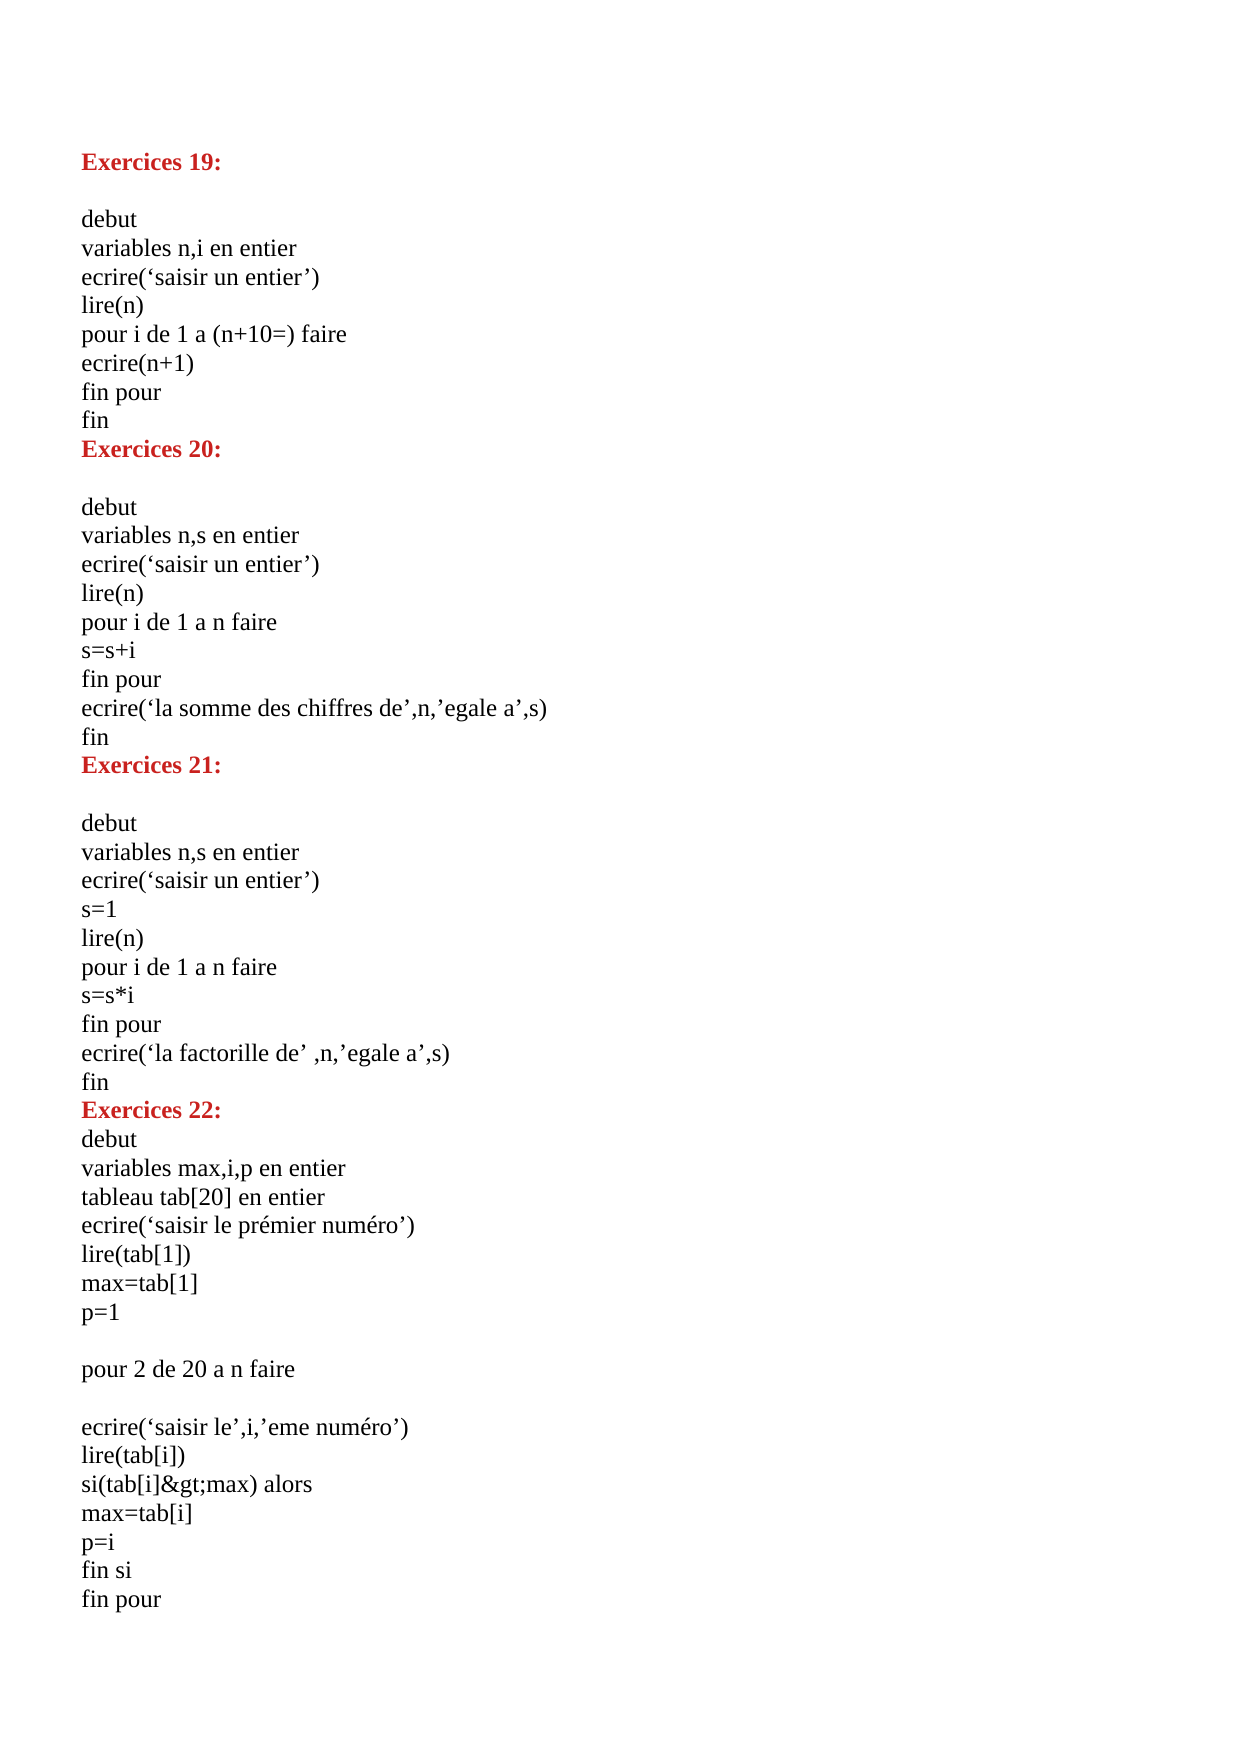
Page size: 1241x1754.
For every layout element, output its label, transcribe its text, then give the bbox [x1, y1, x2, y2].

list Solution exercices algorithme 2 : exercice 1 : début variable ch en chaine de caractère variable l en entier ecrire(‘ donner un mot mot a calculer ’) lire(ch) ecrire(‘le mot ‘,ch,’contient’,lenght(ch),’ fin une autre méthodes a faire( avec boucle pour ) : début variable ch en chaine de caractère variable l en entier ecrire(‘ donner un mot mot a calculer ’) lire(ch) l=0 pour i de 1 a lenght(ch) faire l=l+1 finpour ecrire(‘le mot ‘,ch,’contient’,l,’caractères) fin Exercice 2 : début variable ch1,ch2,ch3 en chaine de caractère ecrire(‘donner ch1’) lire(ch1) ecrire(‘donner ch2’) lire(ch2) ecrire(‘donner ch3’) lire(ch3) ecrire(‘voila la chaine concatiner’,ch1+ch3+ch3) fin Exercice 3 : debut variables ch en chaine de caractère variables c en caractère variable test en bouléen ecrire(‘donner une chaine de caractère’) lire(ch) ecrire(‘donner la caractère a supprimer et qu’elle doit existe dans la chaine que déjà vous avez saisie’) lire(c) test=faux pour i de 1 a leng(ch) faire si(ch[i]=c) alors supprime(ch,i,1) test=vrai finsi finpour si(test=vrai)alors ecrire(‘la caractère est bien supprimer voila la nouvelle chaine’,ch) else ecrire(‘la caractère saisie n’existe pas dans la chaine’) finsi fin Exercices 4: debut varaibles ch en chaine de caractere varaibles i en entier repeter ecrire(‘ecrire le mot bonjour’) lire(ch) jusqu’a (ch=’bonjour’) pour i de 1 a long(ch) faire si(ch[i]=’u’) ecrire(ch[i]) finsi finpour fin Exercices 5 : debut variables c en caractère ecrire(‘donner un caractère’) lire(c) ecrire(son prédécesseur est’, SUCC(c) ,’et son successeur est’;PRED(c) ) fin Exercices 6 : debut variables c en caractère ecrire(‘donner un caractère’) lire(c) ecrire(son majuscule est’, MAJUS(c) ) fin Exercices 7 : debut variables n en entier ecrire(‘donner un entier’) lire(n) si(n mod 2=0) alors ecrire(‘n est impair’) sinon ecire(‘n est pair’) fin Exercices 8: debut variables x,y,z en caractère ecrire(‘donner le premier entier’) lire(x) ecrire(‘donner le deuxième entier’) lire(y) ecrire(‘donner le troisième entier’) lire(z) si (x=y+z)or(y=x+z)or(z=x+y) alors ecrire(‘oui l’un des ses entiers est le somme des autres deux entiers‘) else ecrire(‘il n’existe pas’) fin Exercices 9 : debut variables n en entier ecrire(‘donner un entier’) lire(n) si(n=0)faire ecrire(‘le nombre egale a 0’) sinon si (n &gt;0) alors ecrire(n,’est positif’) sinon ecrire(n,’est négatif’) fin Exercices 10 : debut variables x,y en entier ecrire(‘saisir x’) lire(x) ecrire(‘saisir y’) lire(y) si (x=y) alors ecrire(x,’egale a’,y) sinon si (x&gt;y) alors ecrire(x’,supérieur à’,y) else ecrire(y,’supérieur à’,x) fin 2eme prop: debut varaibles x en entier ecrire(‘saisir votre age’) lire(x) si((x&gt;=6)et(x&lt;=7)) alors ecrire(‘Poussin’) sinon si ((x&gt;=8)et(x&lt;=9)) alors ecrire(‘Pupille’) sinon si ((x&gt;=10)et(x&lt;=11)) alors ecrire(‘Minime’) sinon si (x&gt;=12) ecrire(‘Cadet’) finsi fin Exercices 11: debut varaibles x en entier ecrire(‘Taper la note du stagaire’) lire(x) si((x&gt;=10)et(x&lt;=12)) alors ecrire(‘Passable’) sinon si ((x&gt;12)et(x&lt;=14)) alors ecrire(‘Assez bien’) sinon si ((x&gt;14)et(x&lt;=16)) alors ecrire(‘Bien’) sinon si (x&gt;16) ecrire(‘Trés bien’) finsi fin Exercices 12: debut Variables h,m en entier ecrire(‘taper l’heure après minutes’) lire(h,m) ecrire(‘ « dans une minute, il sera’,h,’heure’,m ‘ »’) fin Exercices 13: debut Variables age en entier Variables sexe en chaine de caractère ecrire(‘svp taper votre sexe’) lire(sexe) ecrire(‘svp taper votre age’) lire(age) si((sexe=’homme’)et(age=20)) alors ecrire(‘vous devez payer les impots’) sinon si ((sexe=’femme’)et((age&gt;=18) ecrire(‘vous devez payer les impots’) sinon ecrire(‘vous ne devrez pas payer les impots’) fin Exercices 14: debut variables annee en entier ecrire(‘saisir l’année a tester’) lire(annee) si ((annee mod 4=0)et (annee mod 100=0)) ou (annee mod400=0)alors ecrire(‘cette année est bessextille’) finsin fin Exercices 15: debut variable j en entier ecrire(‘saisir le numéro de jour’) lire(j) suivant (j) faire ecrire(‘Lundi’) ecrire(‘Mardi’) ecrire(‘Mercredi’) ecrire(‘Jeudi’) ecrire(‘Vendredi’) ecrire(‘Samedi’) ecrire(‘Dimanche’) fin suivant fin Exercices 16: debut variables x ,y en réel variable vabs en réel ecrire(‘saisir x’) lire(x) ecrire(‘saisir y’) lire(y) si (x&gt;y) alors vabs=x-y sinon si (x&lt;y) vabs=(-(x-y)) finsi fin Exercices 17: debut variables n en entier repeter ecrire(‘saisir un eniter entre 1 et 3’) lire(n) jusqu’a ((n&gt;=1)et(n&lt;=3)) fin Exercices 18: debut variables n en entier variable test en booléen repeter ecrire(‘saisir un eniter entre 1 et 3’) lire(n) test=vrai si(n&gt;20)alors ecrire(‘plus petit’) test=faux sinon si (n&lt;10) ecrire(‘plus grand’) test=faux fin si jusqu’a (test=vrai) fin Exercices 19: debut variables n,i en entier ecrire(‘saisir un entier’) lire(n) pour i de 1 a (n+10=) faire ecrire(n+1) fin pour fin Exercices 20: debut variables n,s en entier ecrire(‘saisir un entier’) lire(n) pour i de 1 a n faire s=s+i fin pour ecrire(‘la somme des chiffres de’,n,’egale a’,s) fin Exercices 21: debut variables n,s en entier ecrire(‘saisir un entier’) s=1 lire(n) pour i de 1 a n faire s=s*i fin pour ecrire(‘la factorille de’ ,n,’egale a’,s) fin Exercices 22: debut variables max,i,p en entier tableau tab[20] en entier ecrire(‘saisir le prémier numéro’) lire(tab[1]) max=tab[1] p=1 pour 2 de 20 a n faire ecrire(‘saisir le’,i,’eme numéro’) lire(tab[i]) si(tab[i]&gt;max) alors max=tab[i] p=i fin si fin pour ecrire(‘le numéro le plus grand parmis les numéro saisie est :’,max,’dans la position’,p) fin Exercices 23: debut variables n en entier variables ch,ch1 en chaine de caractères variable test de booléen ecrire (‘saisir le prémier participant de marathon’) lire(ch) n=1 test=faux répéter ecrire (‘saisir le nom de participant suivant’) lire(ch1) si (ch1=ch) alors n=2 test=vrai fin si sinon si (ch=ch1) jsuqu’a (test=vrai) fin Exercices 24: debut variables n,s en entier tableau tab[30] en réel s=0 pour i de 1 a 30 faire ecrire(‘saisir la moyenne de’,i,’eme eleve’) lire(tab[i]) s=s+tab[i] fin pour ecrire (‘la moyenne de classe est’,s/30) fin Exercices 25: debut variables n,min,max en entier Tableau tab[200] en entier s=0 ecrire(‘saisir un entier’) lire(tab[i]) si (tab[i]&lt;0) alors test=vrai fin si max=tab[i] min=tab[i] tant que ( test=faux) faire ecrire(‘saisir un entier’) lire(tab[i]) si(tab[i]&lt;0) alors test=vrai fin si si (tab[i]&lt;min) alors min=tab[i] sinon si (tab[i]&gt;max) alors max=tab[i] fin si fin Exercices 26: debut variables i,s en entier tableau tab[200] en entiers Variable r en caractère ecrire(‘saisir l’age de prémier personne’) lire(tab[i]) repeter ecrire(‘Encore une autre personne O/N’) lire(r) s=ch[i] i=1 si (majus(r)=O) alors test=vrai i=i+1 ecrire(‘saisir son age’) lire(tab[i]) sinon si (majus(r)=N) alors test=faux fin si s=s+tab[i] jusqu’a (test=faux) ecrire(‘la moyenne dages des personnes participant au cinéma est’,s/i) fin Exercices 27: debut variables s,i en entier Tableau tab[5] en réel s=0 pour i de 1 à 5 faire ecrire(‘saisir un réel’) lire(tab[i]) s=s+tab[i] fin pour pour i de 1 a 5 faire ecrire(tab[i]) fin pour ecrire(‘la somme des réels est :’,s) fin Exercices 28: debut variables s,i,n,m,p en entier Tableau tab[N] en entiers répéter ecrire(‘saisir la taille de tableau’) lire(n) jsuqu’a (n&gt;0) s=0 p=1 pour i de 1 à n faire ecrire(‘saisir un entier’) lire(tab[i]) s=s+tab[i] f=f*i fin pour m=s/n fin Exercices 29: debut Tableau tab[7] en entiers variable i en entiers pour i de 1 à 7 faire tab[i]=0 fin pour fin Exercices 30: debut Tableau tab[6] en caractères variable i en entiers pour i de 1 à 6 faire ,,,,,,,,,,,,,,,,,,,,,,,,,,,,,, fin pour fin Exercices 31: debut tableau tab[9] en réel variable i en entiers pour i de 1 a 9 faire ecrire(‘saisir un note’) lire(tab[i]) fin pour fin Exercices 32: 0 | 1 | 4 | 9 | 16 | 25 Exercices 33: debut tableau tab[9] en réel variable i en entiers variable moy en réel s=0 pour i de 1 a 9 faire ecrire(‘saisir un note’) lire(tab[i]) s=s+tab[i] fin pour ecrire(‘la moyenne des notes est:’,s/9) fin Exercices 34: debut variables i,p,n en entier Tableau tab[n] en entiers répéter ecrire(‘saisir la taille de tableau’) lire(n) jsuqu’a (n&gt;0) p=0 n=0 pour i de 1 à n faire ecrire(‘saisir un entier’) lire(tab[i]) si (tab[i]&gt;0) alors p=p+ sinon si (tab[i]&lt;0) n=n+1 finsi fin pour ecrire(‘nombre des numéro positifs :’,p,’nombre des numéros négatif :’ ,n) fin Exercices 35: debut variables i,s en entier Tableau tab[n] en entiers pour i de 1 à n faire s=s+1 fin pour ecrire(‘la somme des case :’,s) fin Exercices 36: debut variables i en entier Tableau tab[n],tab2[n],tab3[n] en entiers pour i de 1 à n faire tab3[i]=tab2[i]+tab[i] fin pour fin Exercices 37: debut variables i,j,s en entier Tableau tab[n],tab1[n] en entiers s=0 pour i de 1 à n faire pour j de 1 à n faire s=s+(tab[j]*tab1[i]) fin pour ecrire(‘la somme finale est :’,s) fin Exercices 38: debut variables i,max en entier Tableau tab[n],tab1[n] en entiers repeter ecrire(‘saisir un nombre de valeurs pour le tableau’) lire(n) jusqu’a (n&gt;0) pour i de 1 à n faire ecrire(‘saisir un entier’) lire(n) fin pour pour i de 1 à n faire pour i de 1 à n faire tab1[i]=tab[i]+1 fin pour pour i de 1 à n faire ecrire(tab1[i]) fin pour fin Exercices 39: debut variables i,max,p en entier Tableau tab[n] en entiers ecrire(‘saisir un nombre de valeurs pour le tableau’) lire(n) pour i de 1 à n faire ecrire(‘saisir un entier’) lire(tab[i]) fin pour max=tab[1] pour i de 2 à n faire si(tab[i]&gt;max) alors max=tab[i] p=i fin si ecrire(‘le maximum de tableau :’,max,’dans la position’,p) fin pour fin Exercices 40: debut tableau tab[n] en réel variable s,i,n,m en réel répéter ecrire(‘saisir le nombre des notes de classe’) lire(n) jsuqu’a (n&gt;0) pour i de 1 a n faire ecrire(‘saisir un note’) lire(tab[i]) s=s+tab[i] fin pour m=s/n pour i de 1 a n faire si(tab[i]&gt;m) alors ecrire(tab[i]) fin si fin pour fin [44, 118, 1196, 1613]
